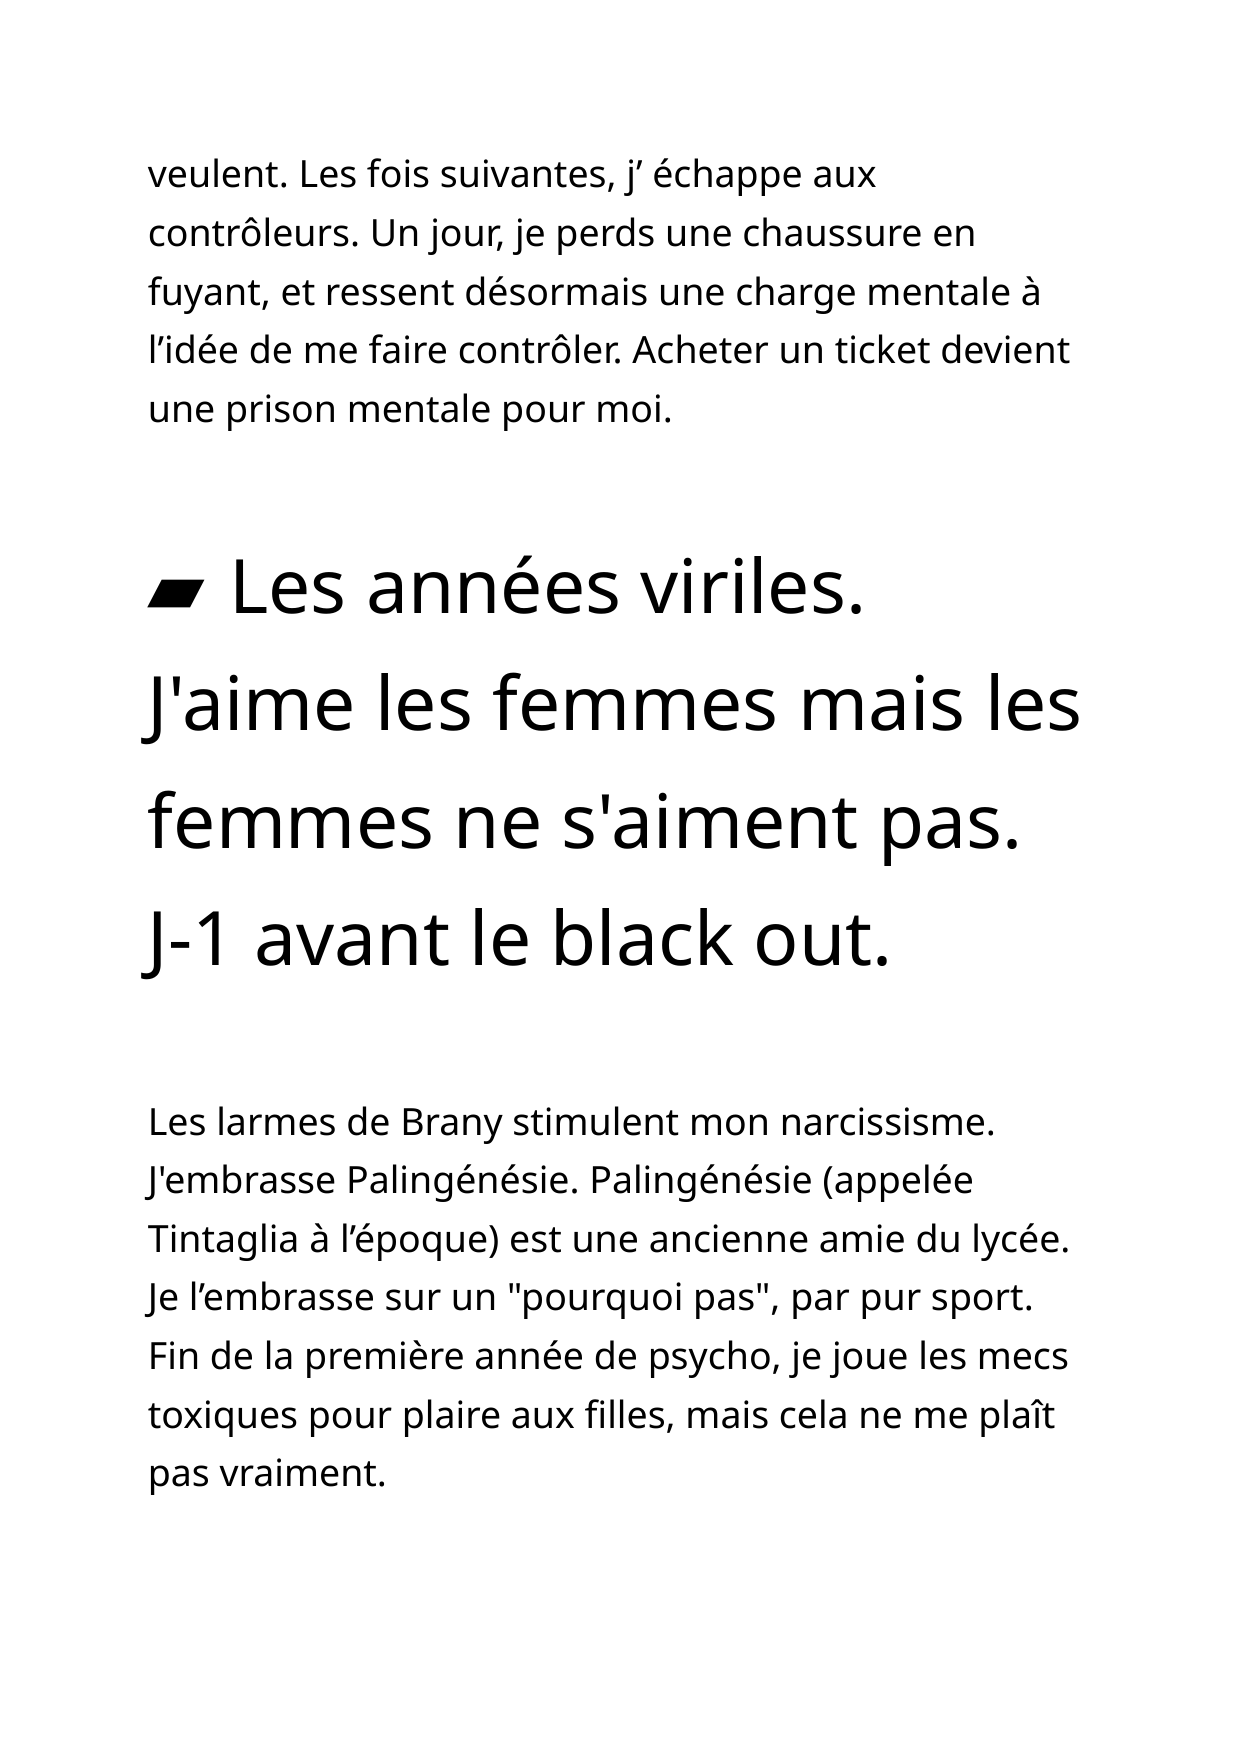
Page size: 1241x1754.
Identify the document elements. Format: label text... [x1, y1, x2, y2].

text Les larmes de Brany stimulent mon narcissisme. J'embrasse Palingénésie. Palingénésie (appelée Tintaglia à l’époque) est une ancienne amie du lycée. Je l’embrasse sur un "pourquoi pas", par pur sport. Fin de la première année de psycho, je joue les mecs toxiques pour plaire aux filles, mais cela ne me plaît pas vraiment. [148, 1095, 1093, 1498]
text veulent. Les fois suivantes, j’ échappe aux contrôleurs. Un jour, je perds une chaussure en fuyant, et ressent désormais une charge mentale à l’idée de me faire contrôler. Acheter un ticket devient une prison mentale pour moi. [148, 148, 1093, 433]
text ▰ Les années viriles. J'aime les femmes mais les femmes ne s'aiment pas. J-1 avant le black out. [148, 533, 1093, 987]
